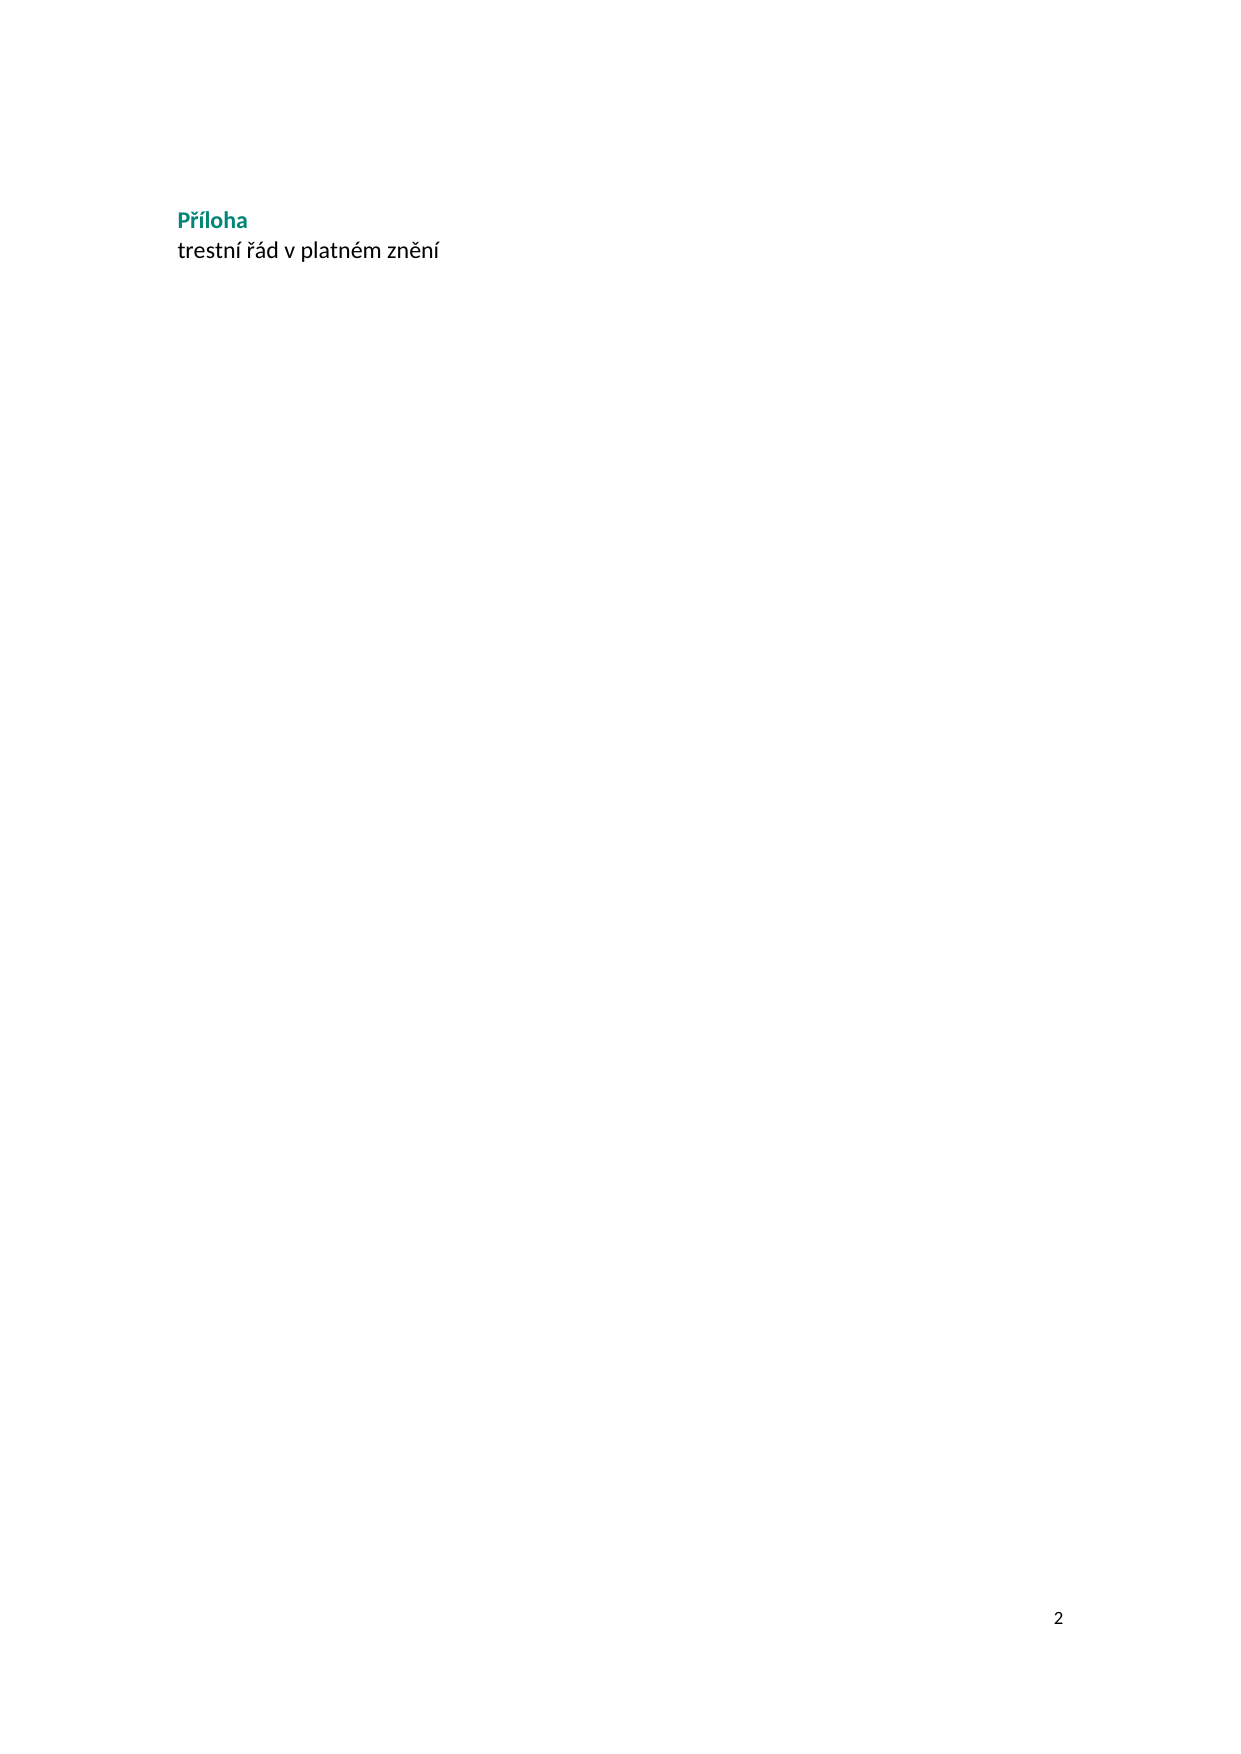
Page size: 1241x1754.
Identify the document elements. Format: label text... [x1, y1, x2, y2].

text trestní řád v platném znění [177, 235, 1063, 264]
text Příloha [177, 206, 1063, 235]
